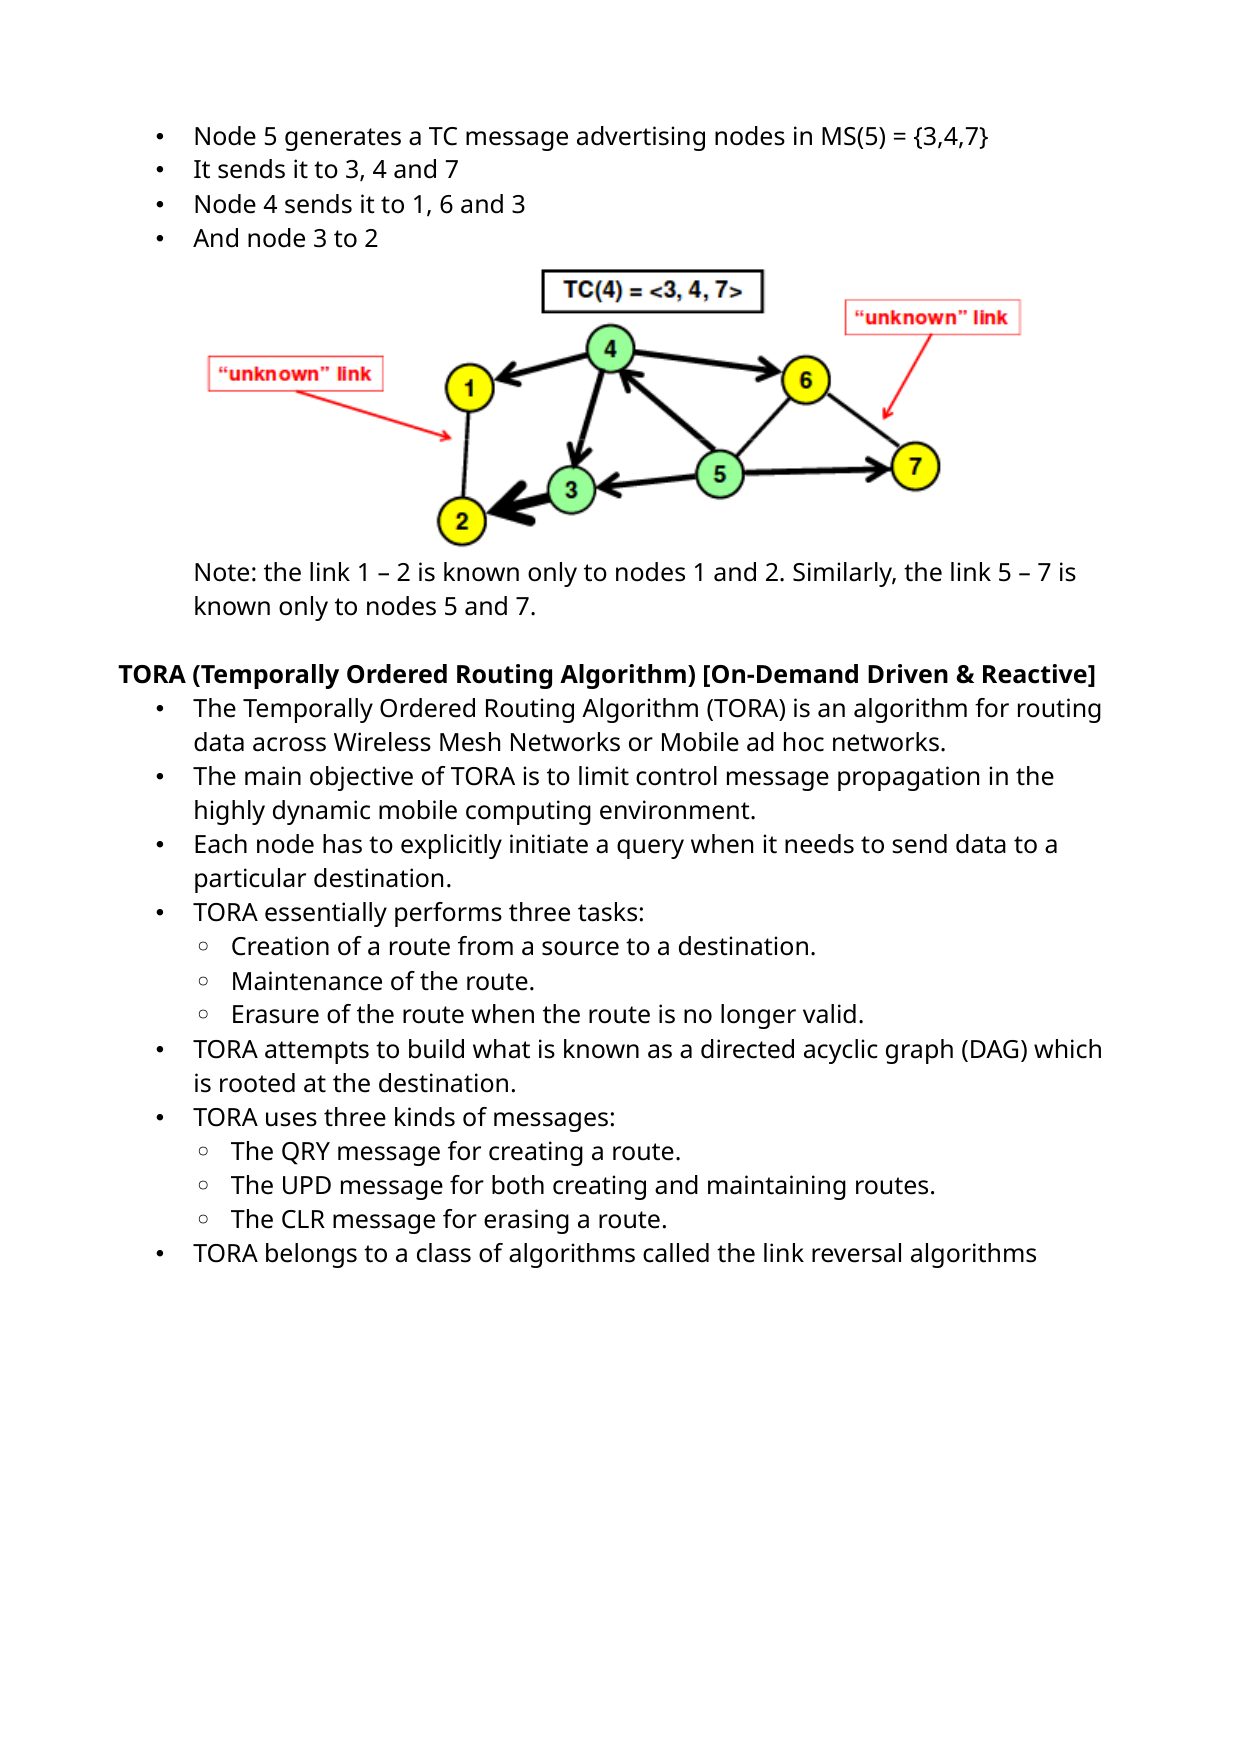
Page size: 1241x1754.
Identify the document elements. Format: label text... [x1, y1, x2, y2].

list The main objective of TORA is to limit control message propagation in the highly dynamic mobile computing environment. [156, 759, 1122, 827]
list The QRY message for creating a route. [193, 1133, 1122, 1167]
list Node 4 sends it to 1, 6 and 3 [156, 186, 1122, 220]
list TORA uses three kinds of messages: [156, 1099, 1122, 1133]
list The UPD message for both creating and maintaining routes. [193, 1167, 1122, 1202]
list Maintenance of the route. [193, 963, 1122, 997]
list Note: the link 1 – 2 is known only to nodes 1 and 2. Similarly, the link 5 – 7 is known only to nodes 5 and 7. [156, 254, 1122, 622]
list Node 5 generates a TC message advertising nodes in MS(5) = {3,4,7} [156, 118, 1122, 152]
list TORA attempts to build what is known as a directed acyclic graph (DAG) which is rooted at the destination. [156, 1031, 1122, 1099]
list TORA essentially performs three tasks: [156, 895, 1122, 929]
picture [201, 254, 1039, 555]
text TORA (Temporally Ordered Routing Algorithm) [On-Demand Driven & Reactive] [118, 657, 1122, 691]
list The Temporally Ordered Routing Algorithm (TORA) is an algorithm for routing data across Wireless Mesh Networks or Mobile ad hoc networks. [156, 691, 1122, 759]
list Each node has to explicitly initiate a query when it needs to send data to a particular destination. [156, 827, 1122, 895]
list And node 3 to 2 [156, 220, 1122, 254]
list Erasure of the route when the route is no longer valid. [193, 997, 1122, 1031]
list Creation of a route from a source to a destination. [193, 929, 1122, 963]
list The CLR message for erasing a route. [193, 1202, 1122, 1236]
list TORA belongs to a class of algorithms called the link reversal algorithms [156, 1236, 1122, 1270]
list It sends it to 3, 4 and 7 [156, 152, 1122, 186]
